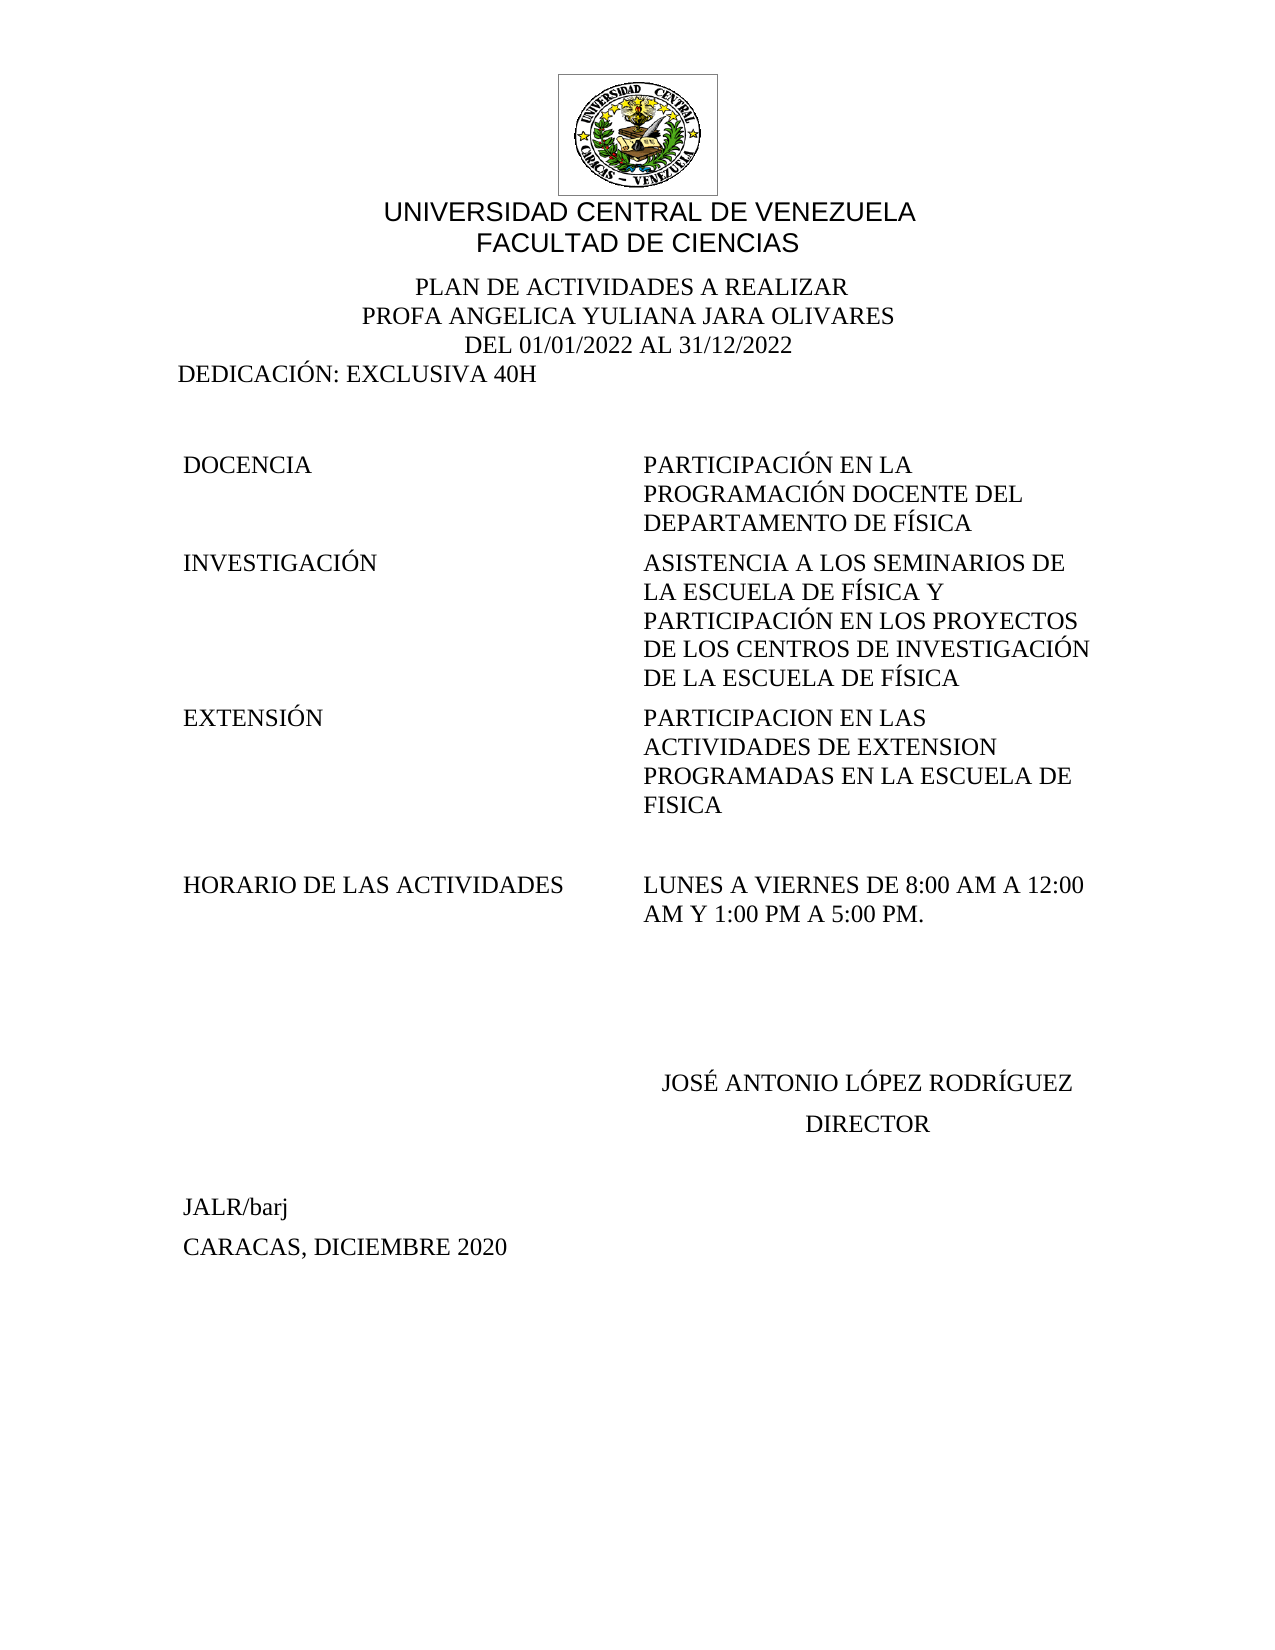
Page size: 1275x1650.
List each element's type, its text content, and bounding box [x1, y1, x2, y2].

text dedicación: Exclusiva 40H [177, 359, 1086, 387]
table_header [177, 1020, 637, 1103]
table_cell extensión [177, 698, 637, 824]
table_cell ASISTENCIA A LOS SEMINARIOS DE LA ESCUELA DE FÍSICA Y PARTICIPACIÓN EN LOS PROYECTOS DE LOS CENTROS DE INVESTIGACIÓN DE LA ESCUELA DE FÍSICA [638, 543, 1098, 698]
table_cell JALR/barj [177, 1186, 637, 1226]
text PLAN DE ACTIVIDADES A REALIZAR [177, 272, 1086, 301]
table_cell [177, 824, 637, 864]
table_header PARTICIPACIÓN EN LA PROGRAMACIÓN DOCENTE DEL DEPARTAMENTO DE FÍSICA [638, 445, 1098, 543]
table_cell HORARIO DE LAS ACTIVIDADES [177, 865, 637, 933]
table_cell LUNES A VIERNES DE 8:00 am a 12:00 am y 1:00 pm a 5:00 pm. [638, 865, 1098, 933]
table_cell [177, 1103, 637, 1186]
table_header DOCENCIA [177, 445, 637, 543]
table_cell DIRECTOR [638, 1103, 1098, 1186]
table_header JOSÉ ANTONIO LÓPEZ RODRÍGUEZ [638, 1020, 1098, 1103]
table_cell [638, 1226, 1098, 1267]
table_cell [638, 824, 1098, 864]
table_cell PARTICIPACION EN LAS ACTIVIDADES DE EXTENSION PROGRAMADAS EN LA ESCUELA DE FISICA [638, 698, 1098, 824]
table_cell [638, 1186, 1098, 1226]
table_cell CARACAS, diciembre 2020 [177, 1226, 637, 1267]
table_cell investigación [177, 543, 637, 698]
text DEL 01/01/2022 al 31/12/2022 [177, 330, 1086, 359]
text PROFA Angelica Yuliana Jara Olivares [177, 301, 1086, 330]
